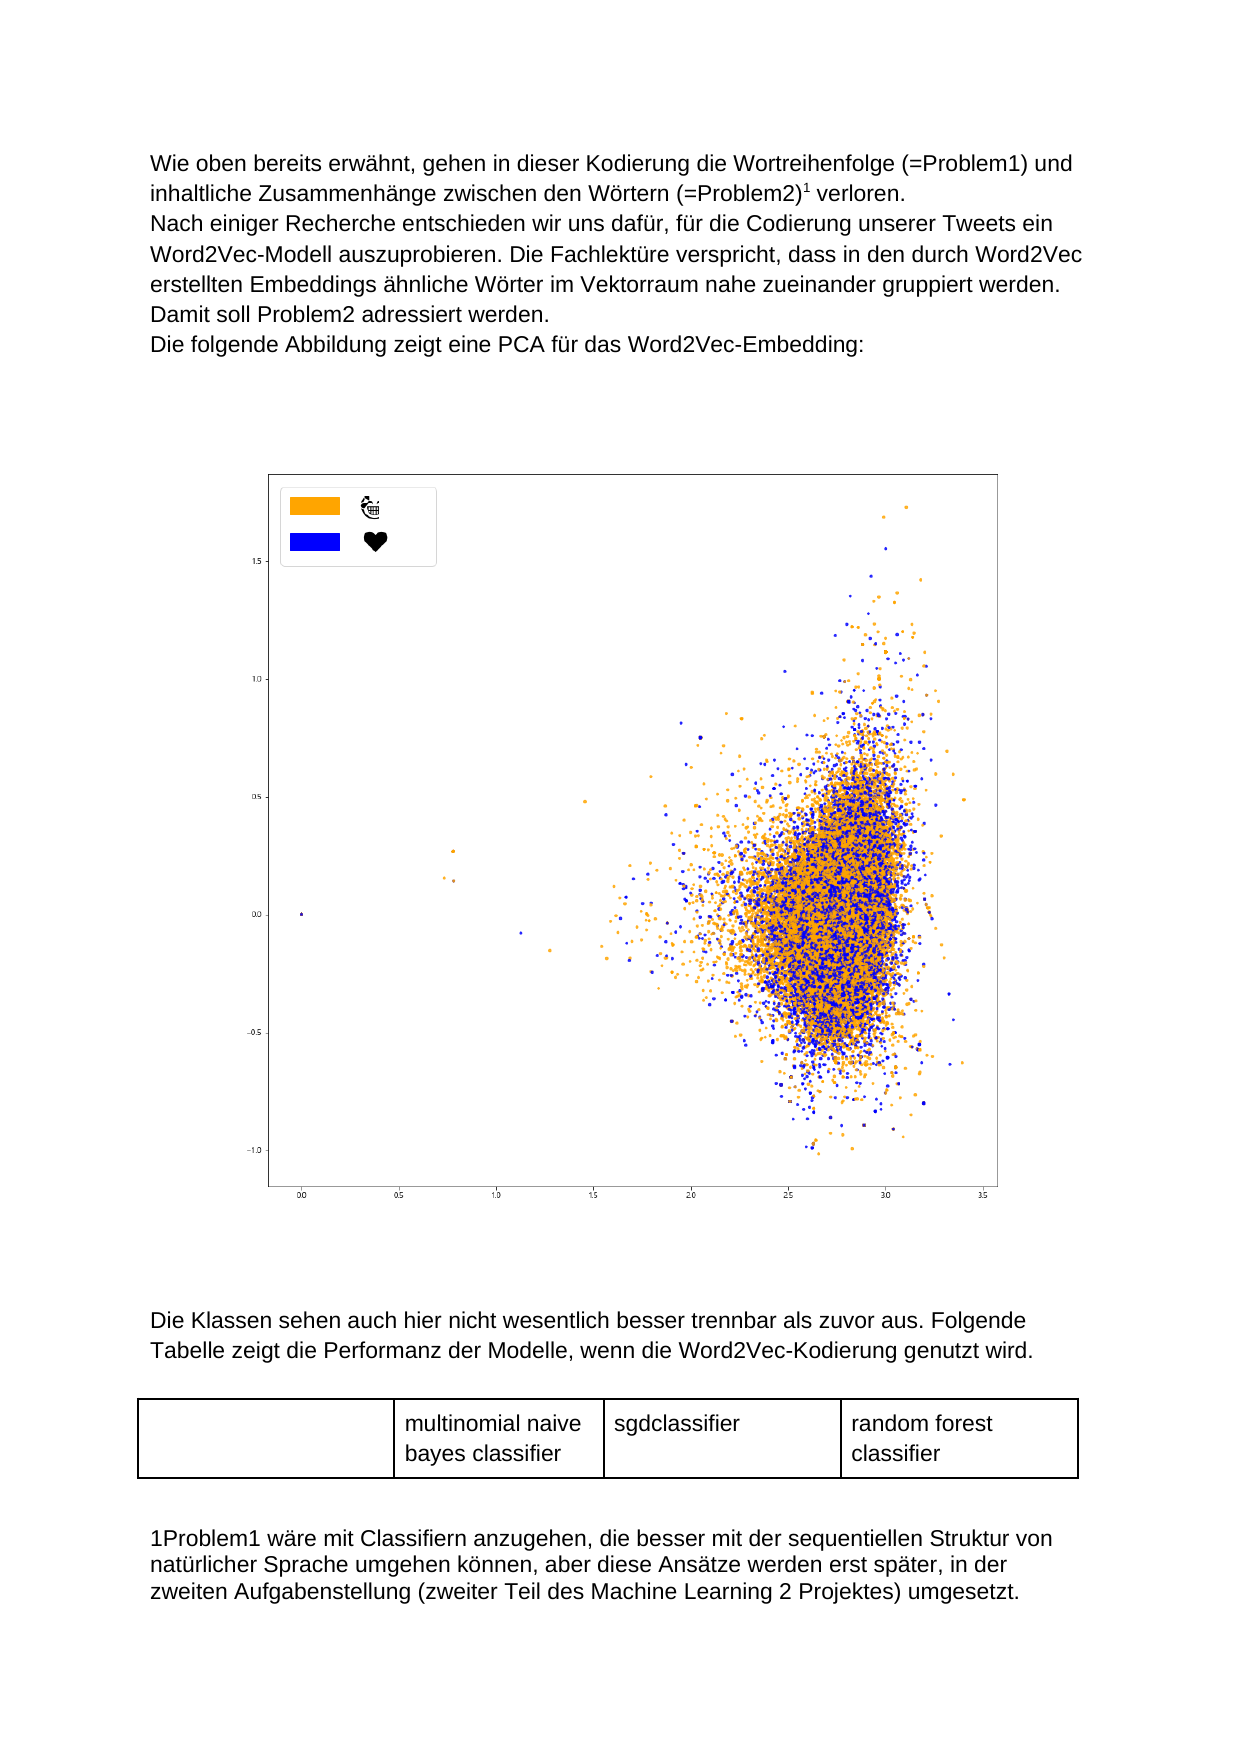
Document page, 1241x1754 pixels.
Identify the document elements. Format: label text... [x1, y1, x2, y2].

text Die Klassen sehen auch hier nicht wesentlich besser trennbar als zuvor aus. Folgende Tabelle zeigt die Performanz der Modelle, wenn die Word2Vec-Kodierung genutzt wird. [150, 1307, 1090, 1363]
text Nach einiger Recherche entschieden wir uns dafür, für die Codierung unserer Tweets ein Word2Vec-Modell auszuprobieren. Die Fachlektüre verspricht, dass in den durch Word2Vec erstellten Embeddings ähnliche Wörter im Vektorraum nahe zueinander gruppiert werden. Damit soll Problem2 adressiert werden. [150, 210, 1090, 327]
text Die folgende Abbildung zeigt eine PCA für das Word2Vec-Embedding: [150, 331, 1090, 358]
text Wie oben bereits erwähnt, gehen in dieser Kodierung die Wortreihenfolge (=Problem1) und inhaltliche Zusammenhänge zwischen den Wörtern (=Problem2) verloren. [150, 150, 1090, 207]
picture [150, 361, 1091, 1304]
table_header multinomial naive bayes classifier [395, 1400, 603, 1477]
table_header sgdclassifier [605, 1400, 840, 1477]
table_header random forest classifier [842, 1400, 1077, 1477]
text Problem1 wäre mit Classifiern anzugehen, die besser mit der sequentiellen Struktur von natürlicher Sprache umgehen können, aber diese Ansätze werden erst später, in der zweiten Aufgabenstellung (zweiter Teil des Machine Learning 2 Projektes) umgesetzt. [150, 1525, 1090, 1604]
table_header [139, 1400, 393, 1477]
